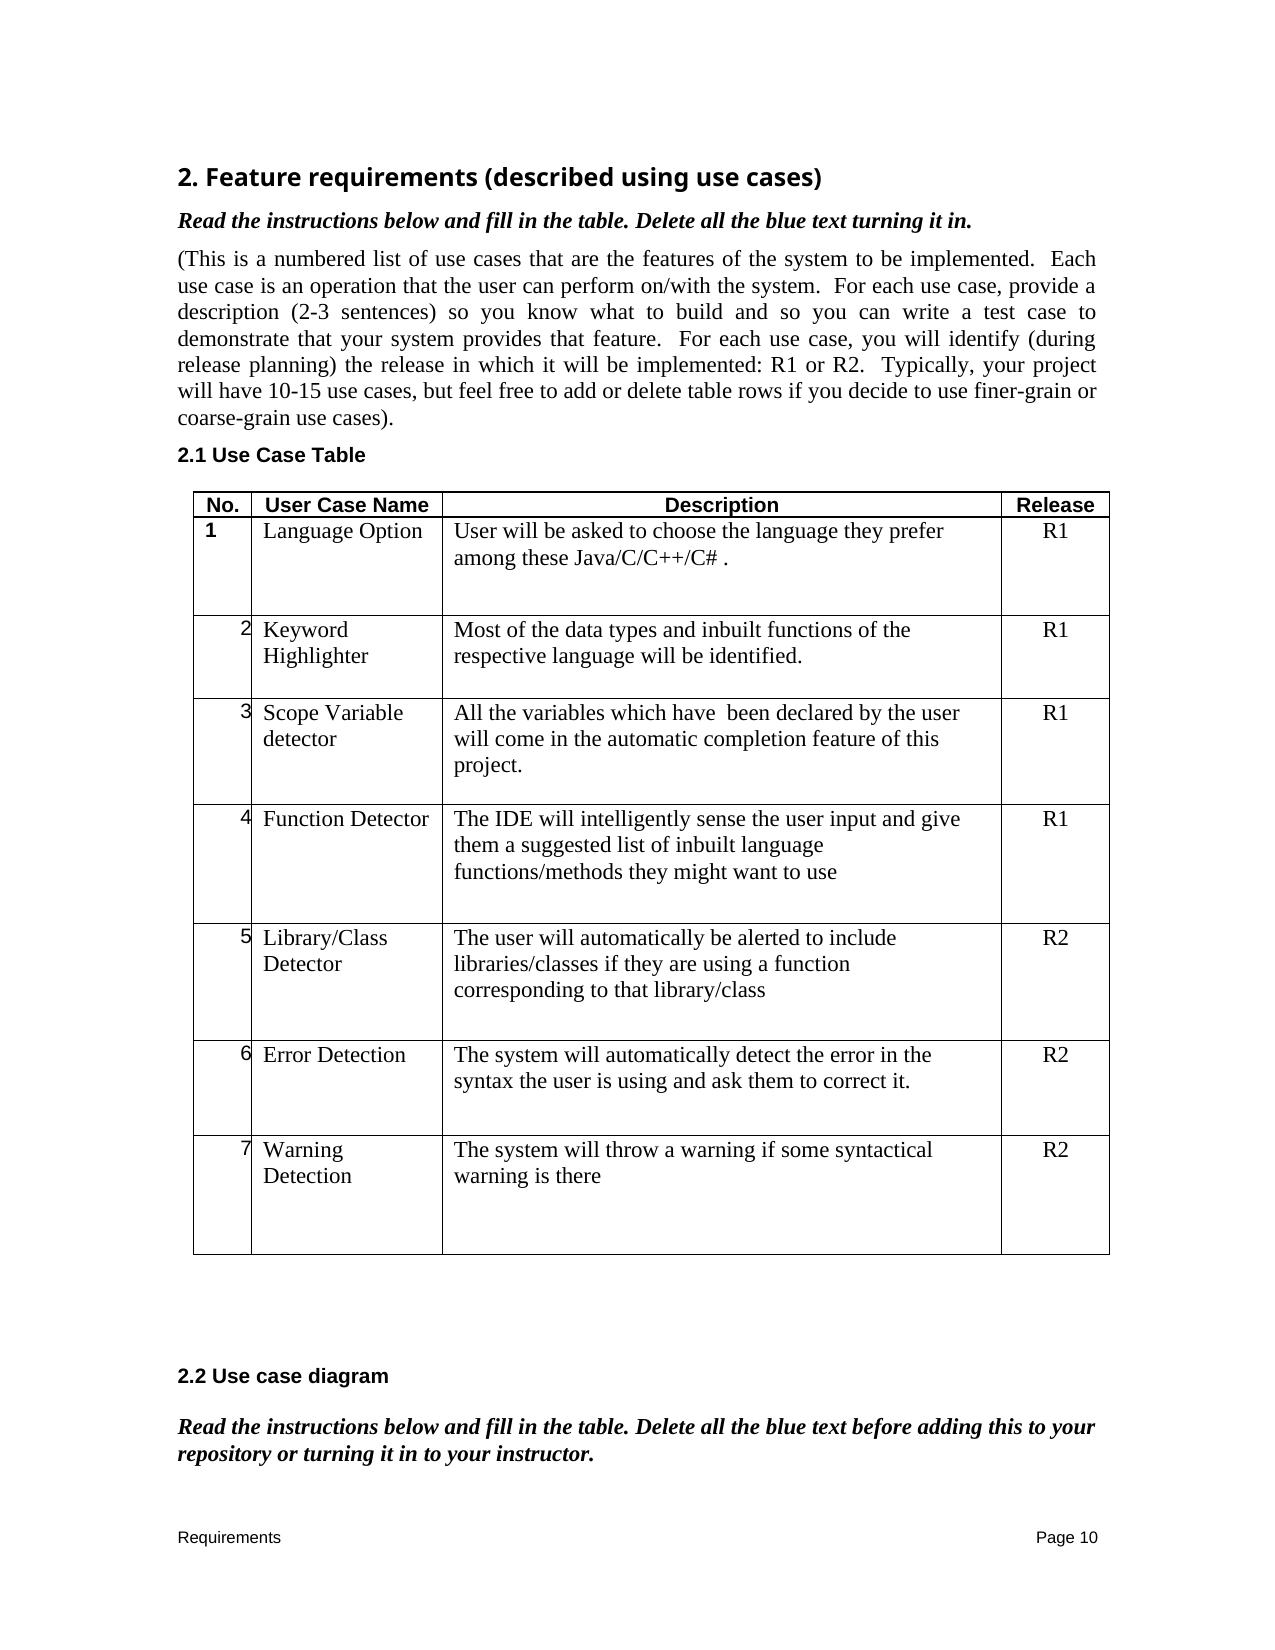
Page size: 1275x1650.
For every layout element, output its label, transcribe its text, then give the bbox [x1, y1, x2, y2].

subtitle 2.1 Use Case Table [177, 442, 1098, 466]
table_cell All the variables which have been declared by the user will come in the automatic completion feature of this project. [443, 699, 1001, 804]
table_cell Scope Variable detector [252, 699, 442, 804]
table_cell R1 [1002, 616, 1109, 698]
table_cell Most of the data types and inbuilt functions of the respective language will be identified. [443, 616, 1001, 698]
table_cell R2 [1002, 1041, 1109, 1135]
subtitle 2.2 Use case diagram [177, 1364, 1098, 1388]
table_cell 3 [194, 699, 251, 804]
table_cell 5 [194, 924, 251, 1040]
table_cell The IDE will intelligently sense the user input and give them a suggested list of inbuilt language functions/methods they might want to use [443, 805, 1001, 923]
table_cell Function Detector [252, 805, 442, 923]
table_cell R1 [1002, 518, 1109, 615]
table_cell Warning Detection [252, 1136, 442, 1254]
table_cell The system will automatically detect the error in the syntax the user is using and ask them to correct it. [443, 1041, 1001, 1135]
table_cell User will be asked to choose the language they prefer among these Java/C/C++/C# . [443, 518, 1001, 615]
table_header User Case Name [252, 493, 442, 516]
table_cell R2 [1002, 924, 1109, 1040]
text Read the instructions below and fill in the table. Delete all the blue text before adding this to your repository or turning it in to your instructor. [177, 1413, 1098, 1466]
table_cell R1 [1002, 699, 1109, 804]
text Read the instructions below and fill in the table. Delete all the blue text turning it in. [177, 207, 1098, 233]
text (This is a numbered list of use cases that are the features of the system to be implemented. Each use case is an operation that the user can perform on/with the system. For each use case, provide a description (2-3 sentences) so you know what to build and so you can write a test case to demonstrate that your system provides that feature. For each use case, you will identify (during release planning) the release in which it will be implemented: R1 or R2. Typically, your project will have 10-15 use cases, but feel free to add or delete table rows if you decide to use finer-grain or coarse-grain use cases). [177, 246, 1098, 430]
table_cell 7 [194, 1136, 251, 1254]
table_cell Library/Class Detector [252, 924, 442, 1040]
table_header No. [194, 493, 251, 516]
table_cell The system will throw a warning if some syntactical warning is there [443, 1136, 1001, 1254]
table_header Release [1002, 493, 1109, 516]
table_cell Keyword Highlighter [252, 616, 442, 698]
table_cell 6 [194, 1041, 251, 1135]
table_cell R2 [1002, 1136, 1109, 1254]
table_cell 4 [194, 805, 251, 923]
table_cell 1 [194, 518, 251, 615]
table_cell 2 [194, 616, 251, 698]
subtitle 2. Feature requirements (described using use cases) [177, 160, 1098, 194]
table_cell Language Option [252, 518, 442, 615]
table_header Description [443, 493, 1001, 516]
table_cell R1 [1002, 805, 1109, 923]
table_cell The user will automatically be alerted to include libraries/classes if they are using a function corresponding to that library/class [443, 924, 1001, 1040]
table_cell Error Detection [252, 1041, 442, 1135]
